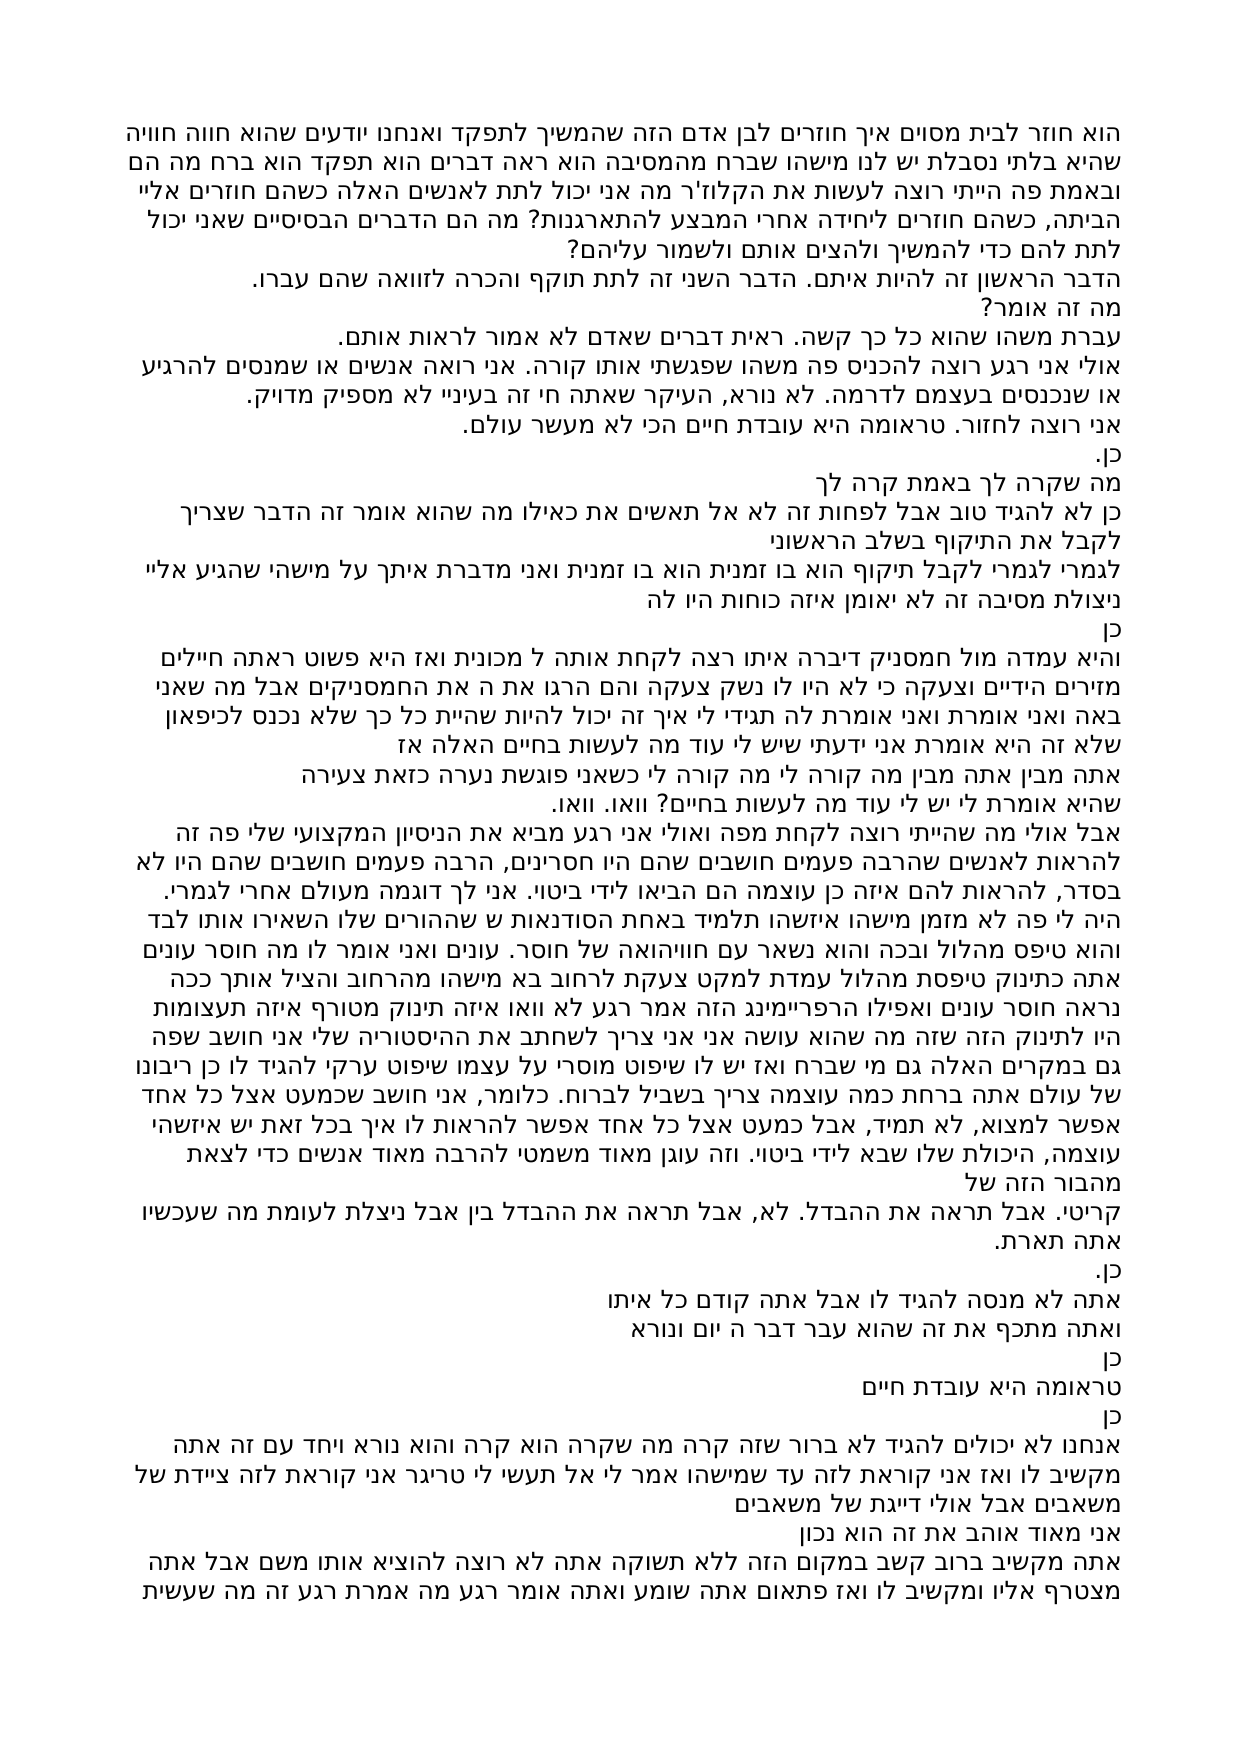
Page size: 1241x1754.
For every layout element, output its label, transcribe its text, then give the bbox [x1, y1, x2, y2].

text מה שקרה לך באמת קרה לך [118, 468, 1122, 497]
text מה זה אומר? [118, 293, 1122, 322]
text אני רוצה לחזור. טראומה היא עובדת חיים הכי לא מעשר עולם. [118, 410, 1122, 439]
text ואתה מתכף את זה שהוא עבר דבר ה יום ונורא [118, 1314, 1122, 1343]
text כן לא להגיד טוב אבל לפחות זה לא אל תאשים את כאילו מה שהוא אומר זה הדבר שצריך לקבל את התיקוף בשלב הראשוני [118, 497, 1122, 556]
text אני מאוד אוהב את זה הוא נכון [118, 1518, 1122, 1547]
text כן. [118, 439, 1122, 468]
text קריטי. אבל תראה את ההבדל. לא, אבל תראה את ההבדל בין אבל ניצלת לעומת מה שעכשיו אתה תארת. [118, 1197, 1122, 1256]
text אתה מקשיב ברוב קשב במקום הזה ללא תשוקה אתה לא רוצה להוציא אותו משם אבל אתה מצטרף אליו ומקשיב לו ואז פתאום אתה שומע ואתה אומר רגע מה אמרת רגע זה מה שעשית [118, 1547, 1122, 1606]
text טראומה היא עובדת חיים [118, 1372, 1122, 1401]
text עברת משהו שהוא כל כך קשה. ראית דברים שאדם לא אמור לראות אותם. [118, 322, 1122, 351]
text כן [118, 1343, 1122, 1372]
text והיא עמדה מול חמסניק דיברה איתו רצה לקחת אותה ל מכונית ואז היא פשוט ראתה חיילים מזירים הידיים וצעקה כי לא היו לו נשק צעקה והם הרגו את ה את החמסניקים אבל מה שאני באה ואני אומרת ואני אומרת לה תגידי לי איך זה יכול להיות שהיית כל כך שלא נכנס לכיפאון שלא זה היא אומרת אני ידעתי שיש לי עוד מה לעשות בחיים האלה אז [118, 643, 1122, 760]
text הוא חוזר לבית מסוים איך חוזרים לבן אדם הזה שהמשיך לתפקד ואנחנו יודעים שהוא חווה חוויה שהיא בלתי נסבלת יש לנו מישהו שברח מהמסיבה הוא ראה דברים הוא תפקד הוא ברח מה הם ובאמת פה הייתי רוצה לעשות את הקלוז'ר מה אני יכול לתת לאנשים האלה כשהם חוזרים אליי הביתה, כשהם חוזרים ליחידה אחרי המבצע להתארגנות? מה הם הדברים הבסיסיים שאני יכול לתת להם כדי להמשיך ולהצים אותם ולשמור עליהם? [118, 118, 1122, 264]
text כן [118, 1401, 1122, 1431]
text אבל אולי מה שהייתי רוצה לקחת מפה ואולי אני רגע מביא את הניסיון המקצועי שלי פה זה להראות לאנשים שהרבה פעמים חושבים שהם היו חסרינים, הרבה פעמים חושבים שהם היו לא בסדר, להראות להם איזה כן עוצמה הם הביאו לידי ביטוי. אני לך דוגמה מעולם אחרי לגמרי. היה לי פה לא מזמן מישהו איזשהו תלמיד באחת הסודנאות ש שההורים שלו השאירו אותו לבד והוא טיפס מהלול ובכה והוא נשאר עם חוויהואה של חוסר. עונים ואני אומר לו מה חוסר עונים אתה כתינוק טיפסת מהלול עמדת למקט צעקת לרחוב בא מישהו מהרחוב והציל אותך ככה נראה חוסר עונים ואפילו הרפריימינג הזה אמר רגע לא וואו איזה תינוק מטורף איזה תעצומות היו לתינוק הזה שזה מה שהוא עושה אני אני צריך לשחתב את ההיסטוריה שלי אני חושב שפה גם במקרים האלה גם מי שברח ואז יש לו שיפוט מוסרי על עצמו שיפוט ערקי להגיד לו כן ריבונו של עולם אתה ברחת כמה עוצמה צריך בשביל לברוח. כלומר, אני חושב שכמעט אצל כל אחד אפשר למצוא, לא תמיד, אבל כמעט אצל כל אחד אפשר להראות לו איך בכל זאת יש איזשהי עוצמה, היכולת שלו שבא לידי ביטוי. וזה עוגן מאוד משמטי להרבה מאוד אנשים כדי לצאת מהבור הזה של [118, 818, 1122, 1197]
text לגמרי לגמרי לקבל תיקוף הוא בו זמנית הוא בו זמנית ואני מדברת איתך על מישהי שהגיע אליי ניצולת מסיבה זה לא יאומן איזה כוחות היו לה [118, 556, 1122, 614]
text אתה לא מנסה להגיד לו אבל אתה קודם כל איתו [118, 1285, 1122, 1314]
text כן [118, 614, 1122, 643]
text שהיא אומרת לי יש לי עוד מה לעשות בחיים? וואו. וואו. [118, 789, 1122, 818]
text הדבר הראשון זה להיות איתם. הדבר השני זה לתת תוקף והכרה לזוואה שהם עברו. [118, 264, 1122, 293]
text אולי אני רגע רוצה להכניס פה משהו שפגשתי אותו קורה. אני רואה אנשים או שמנסים להרגיע או שנכנסים בעצמם לדרמה. לא נורא, העיקר שאתה חי זה בעיניי לא מספיק מדויק. [118, 351, 1122, 410]
text אנחנו לא יכולים להגיד לא ברור שזה קרה מה שקרה הוא קרה והוא נורא ויחד עם זה אתה מקשיב לו ואז אני קוראת לזה עד שמישהו אמר לי אל תעשי לי טריגר אני קוראת לזה ציידת של משאבים אבל אולי דייגת של משאבים [118, 1431, 1122, 1518]
text כן. [118, 1256, 1122, 1285]
text אתה מבין אתה מבין מה קורה לי מה קורה לי כשאני פוגשת נערה כזאת צעירה [118, 760, 1122, 789]
